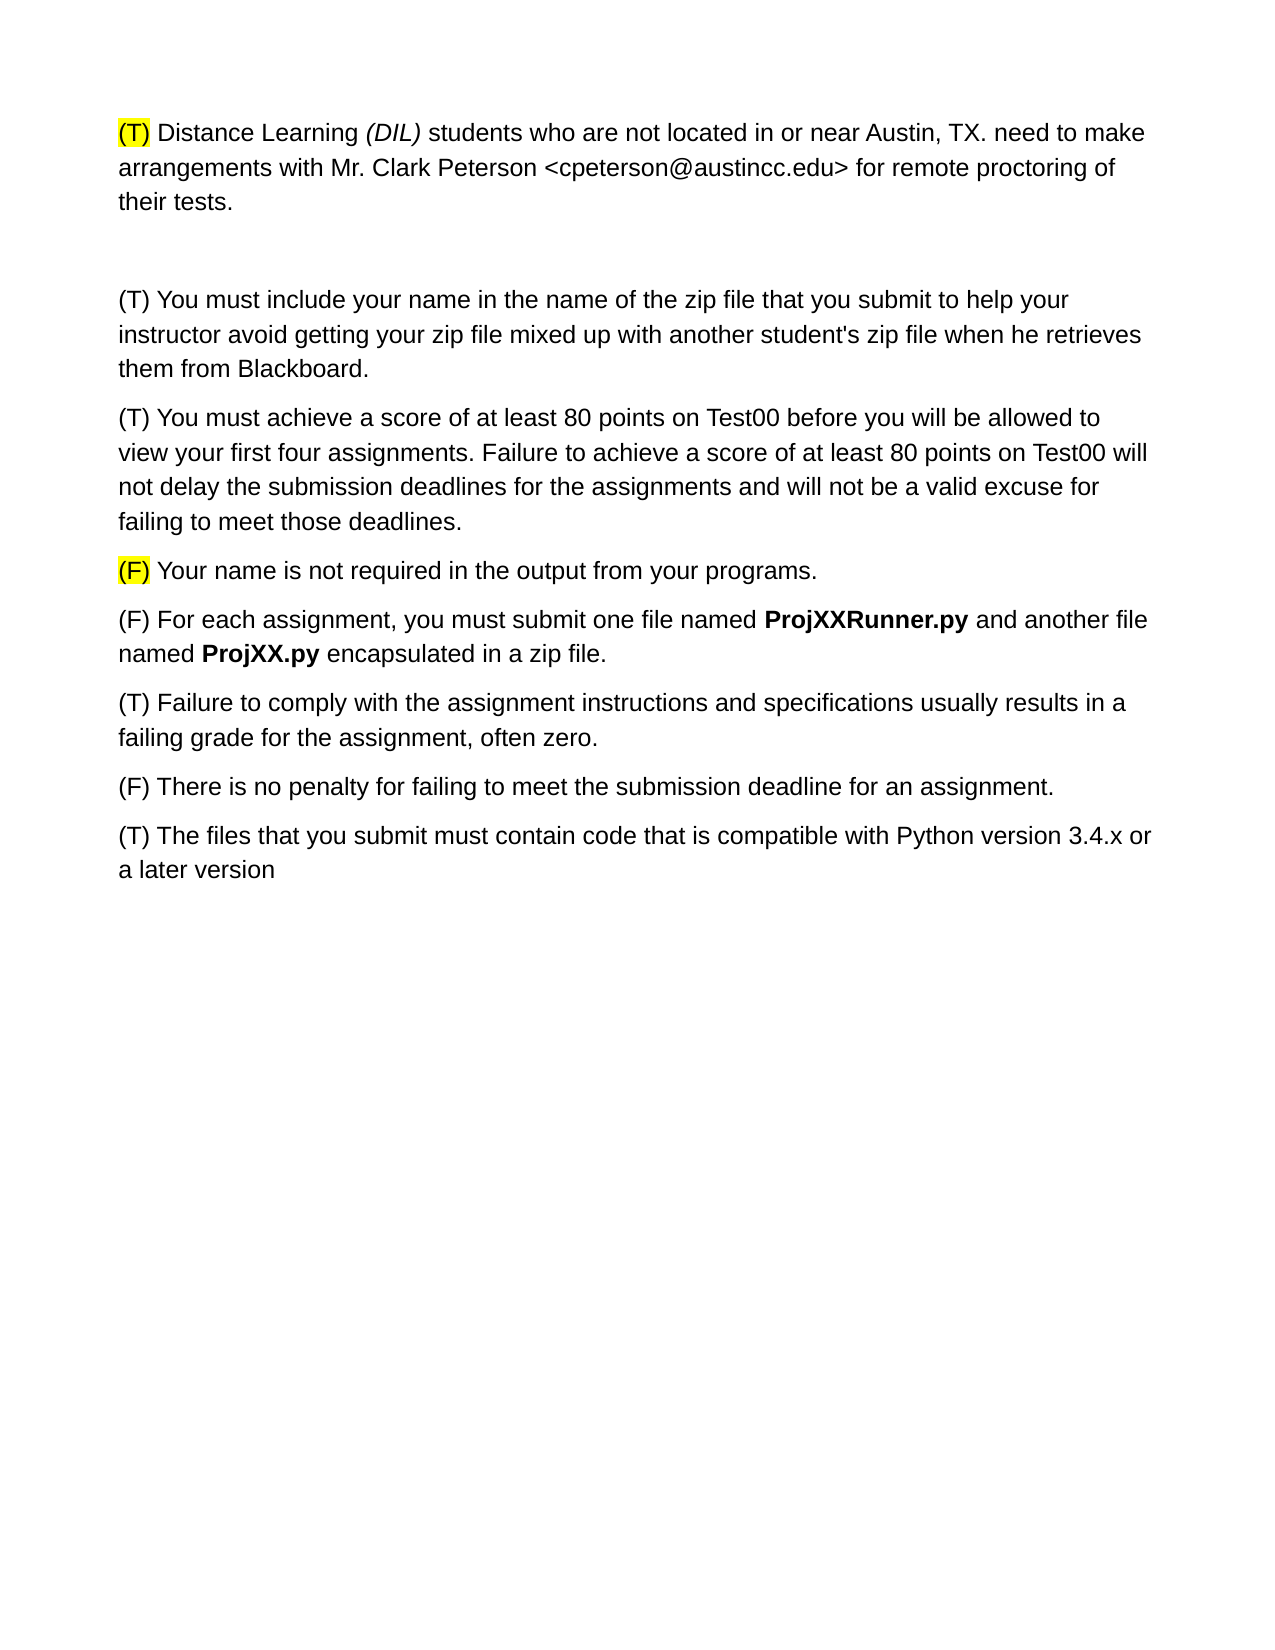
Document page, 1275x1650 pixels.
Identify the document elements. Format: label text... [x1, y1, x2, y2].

text (T) You must include your name in the name of the zip file that you submit to help your instructor avoid getting your zip file mixed up with another student's zip file when he retrieves them from Blackboard. [118, 285, 1157, 383]
text (T) Failure to comply with the assignment instructions and specifications usually results in a failing grade for the assignment, often zero. [118, 688, 1157, 752]
text (T) Distance Learning (DIL) students who are not located in or near Austin, TX. need to make arrangements with Mr. Clark Peterson <cpeterson@austincc.edu> for remote proctoring of their tests. [118, 118, 1157, 216]
text (F) There is no penalty for failing to meet the submission deadline for an assignment. [118, 772, 1157, 801]
text (F) Your name is not required in the output from your programs. [118, 556, 1157, 584]
text (F) For each assignment, you must submit one file named ProjXXRunner.py and another file named ProjXX.py encapsulated in a zip file. [118, 605, 1157, 668]
text (T) The files that you submit must contain code that is compatible with Python version 3.4.x or a later version [118, 821, 1157, 884]
text (T) You must achieve a score of at least 80 points on Test00 before you will be allowed to view your first four assignments. Failure to achieve a score of at least 80 points on Test00 will not delay the submission deadlines for the assignments and will not be a valid excuse for failing to meet those deadlines. [118, 403, 1157, 535]
